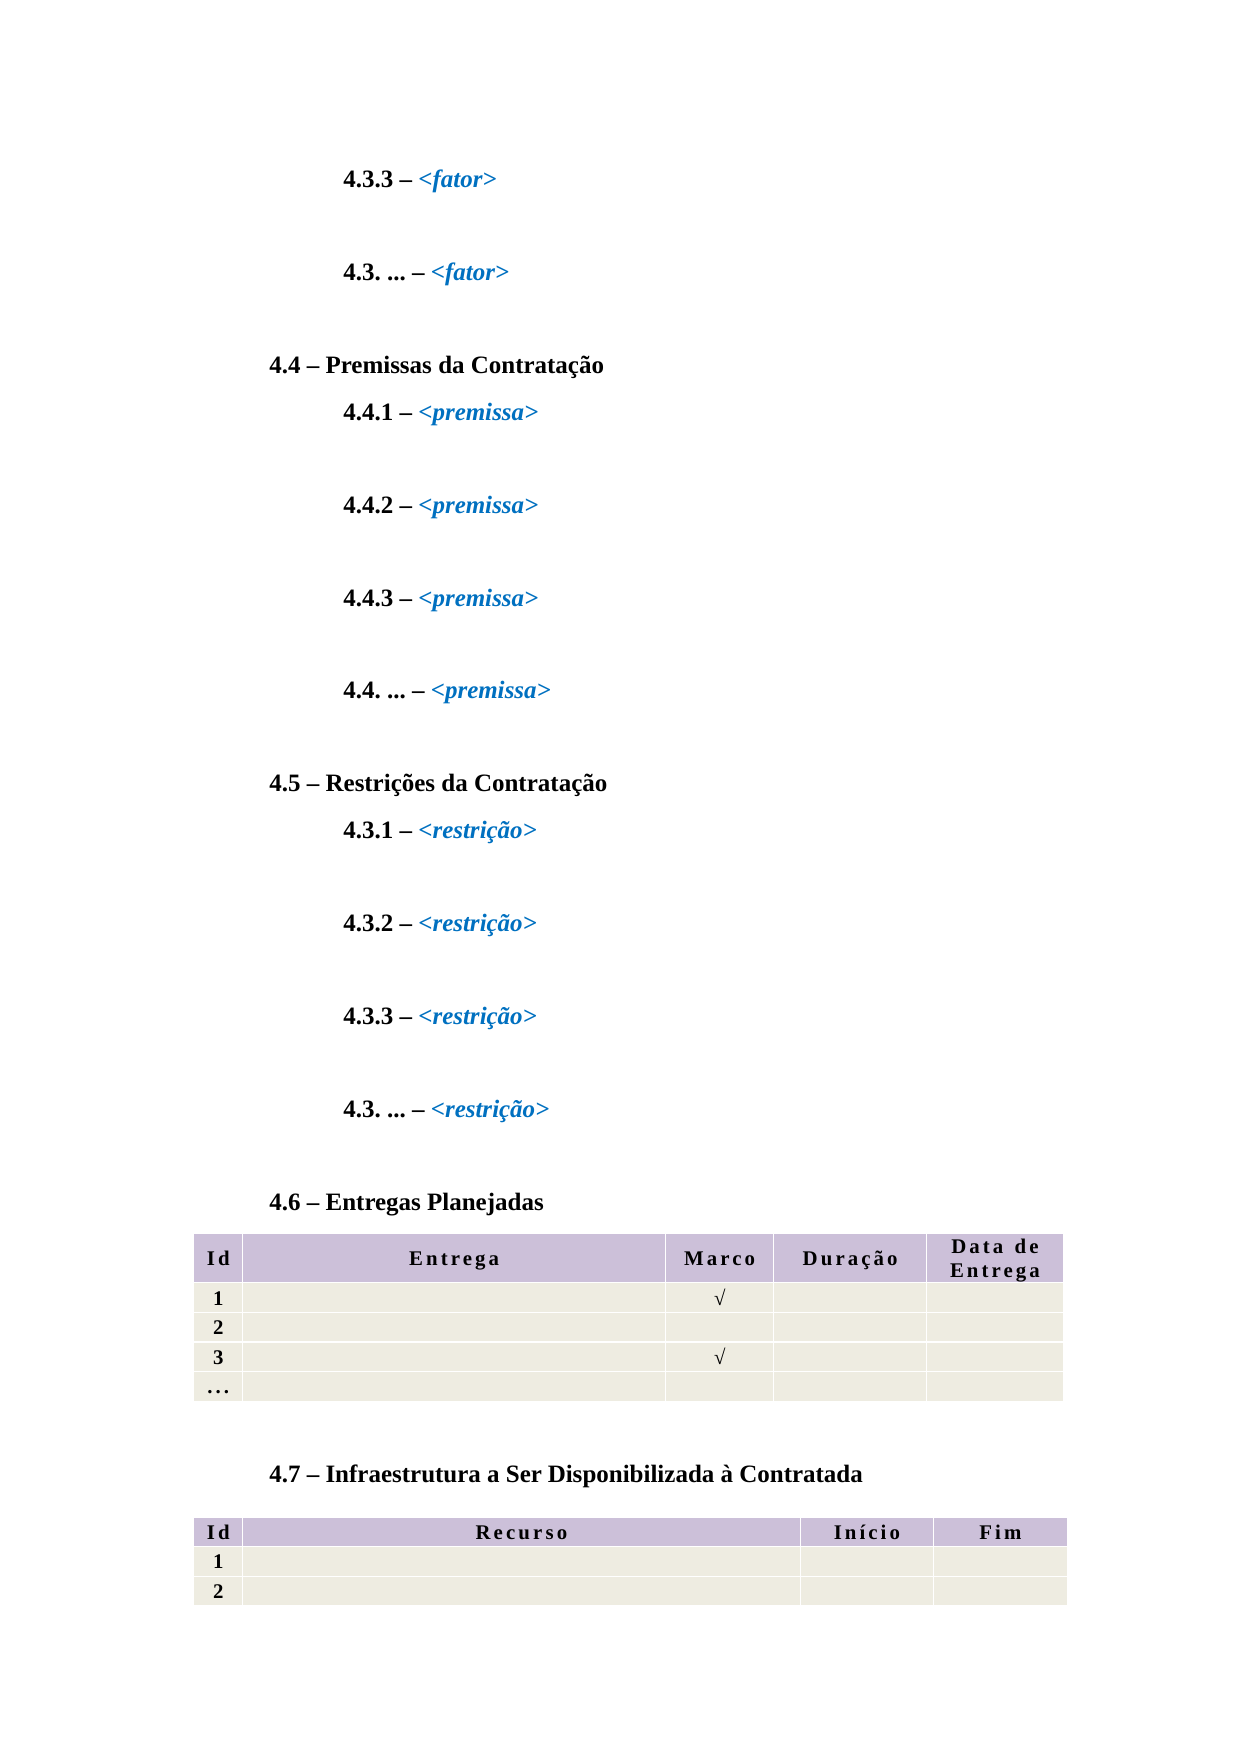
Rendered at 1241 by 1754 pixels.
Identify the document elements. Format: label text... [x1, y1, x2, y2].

table_cell [243, 1313, 665, 1341]
table_cell [927, 1313, 1063, 1341]
table_cell [927, 1372, 1063, 1401]
text 4.3.1 – <restrição> [195, 815, 1064, 844]
table_cell √ [666, 1343, 773, 1371]
text 4.3. ... – <restrição> [195, 1094, 1064, 1122]
table_cell 3 [194, 1343, 242, 1371]
table_header Fim [934, 1518, 1067, 1546]
text 4.6 – Entregas Planejadas [195, 1187, 1064, 1215]
table_cell [934, 1577, 1067, 1605]
table_cell [243, 1343, 665, 1371]
table_cell [934, 1547, 1067, 1576]
table_cell 1 [194, 1283, 242, 1312]
table_cell [243, 1283, 665, 1312]
table_cell [774, 1372, 926, 1401]
text 4.3.3 – <fator> [195, 164, 1064, 193]
table_cell [243, 1547, 800, 1576]
table_cell [774, 1313, 926, 1341]
table_cell 2 [194, 1577, 242, 1605]
table_header Id [194, 1518, 242, 1546]
text 4.4.3 – <premissa> [195, 583, 1064, 611]
table_header Início [801, 1518, 933, 1546]
table_cell [774, 1283, 926, 1312]
text 4.4 – Premissas da Contratação [195, 350, 1064, 379]
table_cell [666, 1372, 773, 1401]
text 4.5 – Restrições da Contratação [195, 768, 1064, 797]
table_header Duração [774, 1234, 926, 1282]
table_header Recurso [243, 1518, 800, 1546]
text 4.7 – Infraestrutura a Ser Disponibilizada à Contratada [195, 1459, 1064, 1488]
table_cell [801, 1547, 933, 1576]
text 4.3. ... – <fator> [195, 257, 1064, 286]
table_cell 2 [194, 1313, 242, 1341]
table_cell 1 [194, 1547, 242, 1576]
text 4.4. ... – <premissa> [195, 676, 1064, 704]
table_header Marco [666, 1234, 773, 1282]
table_cell [801, 1577, 933, 1605]
table_header Entrega [243, 1234, 665, 1282]
table_cell [774, 1343, 926, 1371]
text 4.3.2 – <restrição> [195, 908, 1064, 937]
table_cell [243, 1577, 800, 1605]
table_cell [243, 1372, 665, 1401]
table_header Data de Entrega [927, 1234, 1063, 1282]
text 4.4.1 – <premissa> [195, 397, 1064, 426]
table_cell √ [666, 1283, 773, 1312]
table_header Id [194, 1234, 242, 1282]
table_cell ... [194, 1372, 242, 1401]
text 4.3.3 – <restrição> [195, 1001, 1064, 1029]
table_cell [927, 1283, 1063, 1312]
table_cell [927, 1343, 1063, 1371]
text 4.4.2 – <premissa> [195, 490, 1064, 518]
table_cell [666, 1313, 773, 1341]
